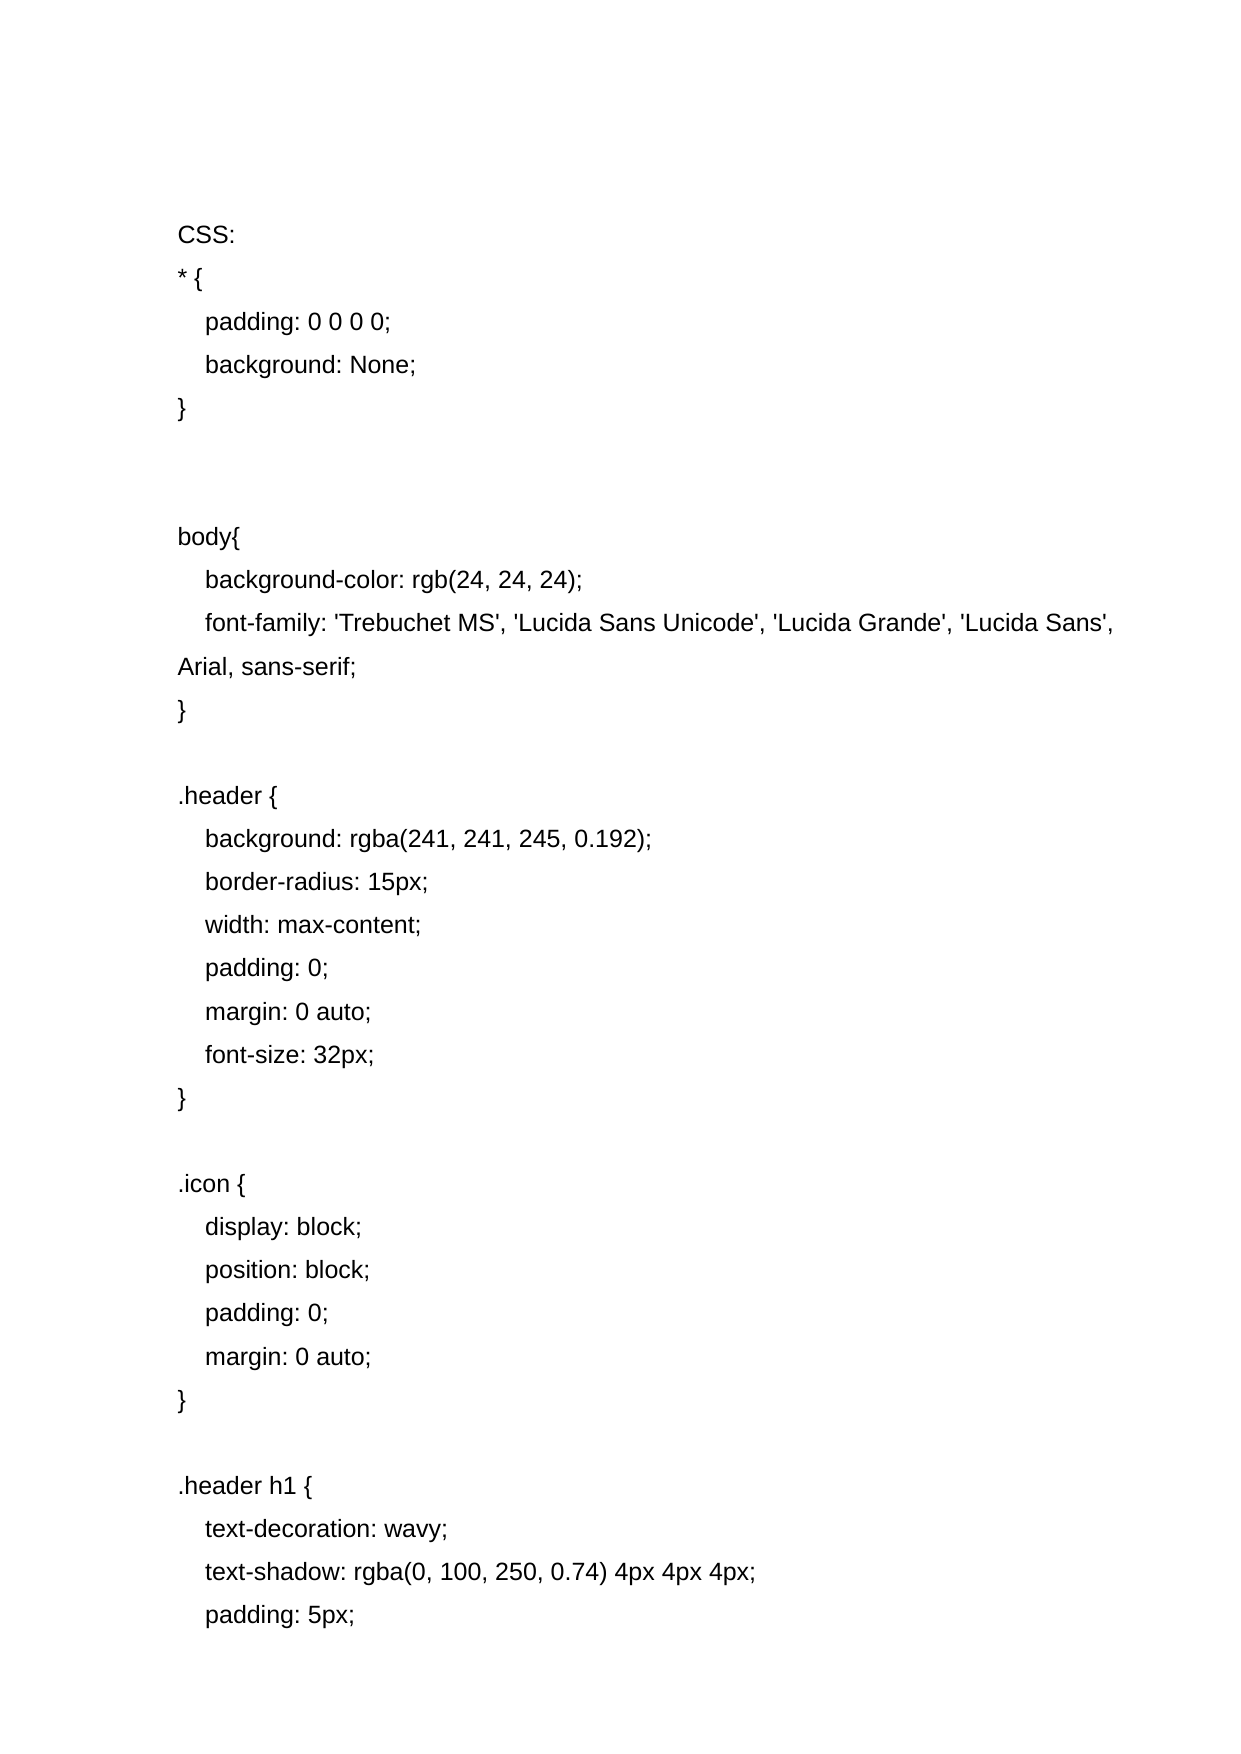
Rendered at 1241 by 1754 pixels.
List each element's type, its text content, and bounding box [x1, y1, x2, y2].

text } [177, 1385, 1122, 1413]
text font-family: 'Trebuchet MS', 'Lucida Sans Unicode', 'Lucida Grande', 'Lucida Sans', Arial, sans-serif; [177, 608, 1122, 680]
text * { [177, 263, 1122, 292]
text } [177, 393, 1122, 422]
text display: block; [177, 1212, 1122, 1241]
text width: max-content; [177, 910, 1122, 939]
text text-decoration: wavy; [177, 1514, 1122, 1543]
text padding: 0; [177, 953, 1122, 982]
text .header h1 { [177, 1471, 1122, 1500]
text font-size: 32px; [177, 1040, 1122, 1068]
text position: block; [177, 1255, 1122, 1284]
text background: rgba(241, 241, 245, 0.192); [177, 824, 1122, 853]
text .icon { [177, 1169, 1122, 1198]
text background-color: rgb(24, 24, 24); [177, 565, 1122, 594]
text .header { [177, 781, 1122, 810]
text margin: 0 auto; [177, 1342, 1122, 1370]
text background: None; [177, 350, 1122, 378]
text margin: 0 auto; [177, 997, 1122, 1025]
text padding: 0 0 0 0; [177, 307, 1122, 335]
text CSS: [177, 220, 1122, 249]
text padding: 0; [177, 1298, 1122, 1327]
text text-shadow: rgba(0, 100, 250, 0.74) 4px 4px 4px; [177, 1557, 1122, 1586]
text } [177, 1083, 1122, 1112]
text body{ [177, 522, 1122, 551]
text } [177, 695, 1122, 723]
text border-radius: 15px; [177, 867, 1122, 896]
text padding: 5px; [177, 1600, 1122, 1629]
